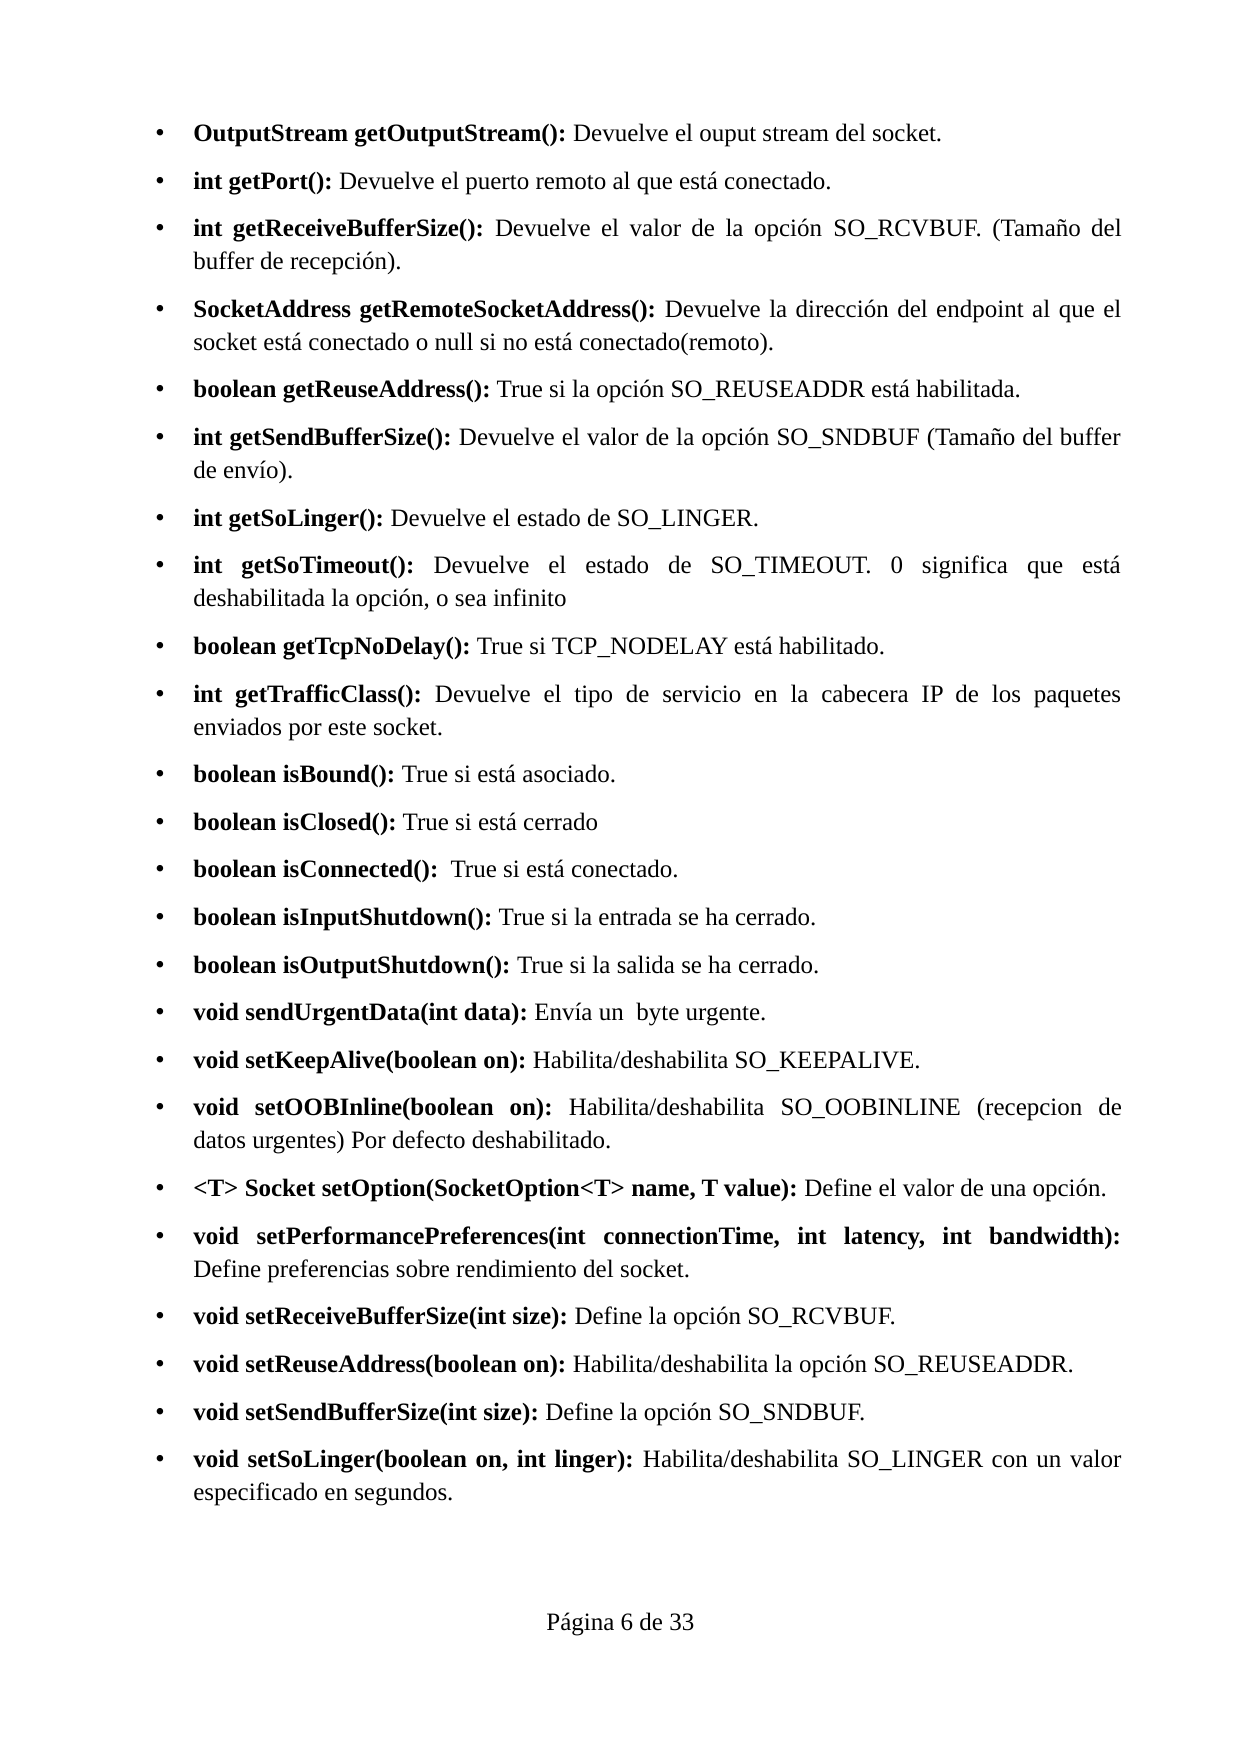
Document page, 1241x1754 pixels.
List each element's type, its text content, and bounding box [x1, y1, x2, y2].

list boolean isOutputShutdown(): True si la salida se ha cerrado. [156, 950, 1122, 978]
list void setSoLinger(boolean on, int linger): Habilita/deshabilita SO_LINGER con un valor especificado en segundos. [156, 1444, 1122, 1506]
list int getSoLinger(): Devuelve el estado de SO_LINGER. [156, 503, 1122, 532]
list int getPort(): Devuelve el puerto remoto al que está conectado. [156, 166, 1122, 194]
list SocketAddress getRemoteSocketAddress(): Devuelve la dirección del endpoint al que el socket está conectado o null si no está conectado(remoto). [156, 294, 1122, 356]
list void setOOBInline(boolean on): Habilita/deshabilita SO_OOBINLINE (recepcion de datos urgentes) Por defecto deshabilitado. [156, 1092, 1122, 1154]
list boolean getReuseAddress(): True si la opción SO_REUSEADDR está habilitada. [156, 374, 1122, 403]
list boolean isConnected(): True si está conectado. [156, 854, 1122, 883]
list boolean isInputShutdown(): True si la entrada se ha cerrado. [156, 902, 1122, 931]
list <T> Socket setOption(SocketOption<T> name, T value): Define el valor de una opción. [156, 1173, 1122, 1202]
list int getSendBufferSize(): Devuelve el valor de la opción SO_SNDBUF (Tamaño del buffer de envío). [156, 422, 1122, 484]
list int getSoTimeout(): Devuelve el estado de SO_TIMEOUT. 0 significa que está deshabilitada la opción, o sea infinito [156, 550, 1122, 612]
list boolean getTcpNoDelay(): True si TCP_NODELAY está habilitado. [156, 631, 1122, 660]
list boolean isBound(): True si está asociado. [156, 759, 1122, 788]
list int getReceiveBufferSize(): Devuelve el valor de la opción SO_RCVBUF. (Tamaño del buffer de recepción). [156, 213, 1122, 275]
list void sendUrgentData(int data): Envía un byte urgente. [156, 997, 1122, 1026]
list boolean isClosed(): True si está cerrado [156, 807, 1122, 836]
list void setPerformancePreferences(int connectionTime, int latency, int bandwidth): Define preferencias sobre rendimiento del socket. [156, 1221, 1122, 1282]
list void setKeepAlive(boolean on): Habilita/deshabilita SO_KEEPALIVE. [156, 1045, 1122, 1074]
list OutputStream getOutputStream(): Devuelve el ouput stream del socket. [156, 118, 1122, 147]
list void setReuseAddress(boolean on): Habilita/deshabilita la opción SO_REUSEADDR. [156, 1349, 1122, 1378]
list void setReceiveBufferSize(int size): Define la opción SO_RCVBUF. [156, 1301, 1122, 1330]
list void setSendBufferSize(int size): Define la opción SO_SNDBUF. [156, 1397, 1122, 1425]
list int getTrafficClass(): Devuelve el tipo de servicio en la cabecera IP de los paquetes enviados por este socket. [156, 679, 1122, 740]
